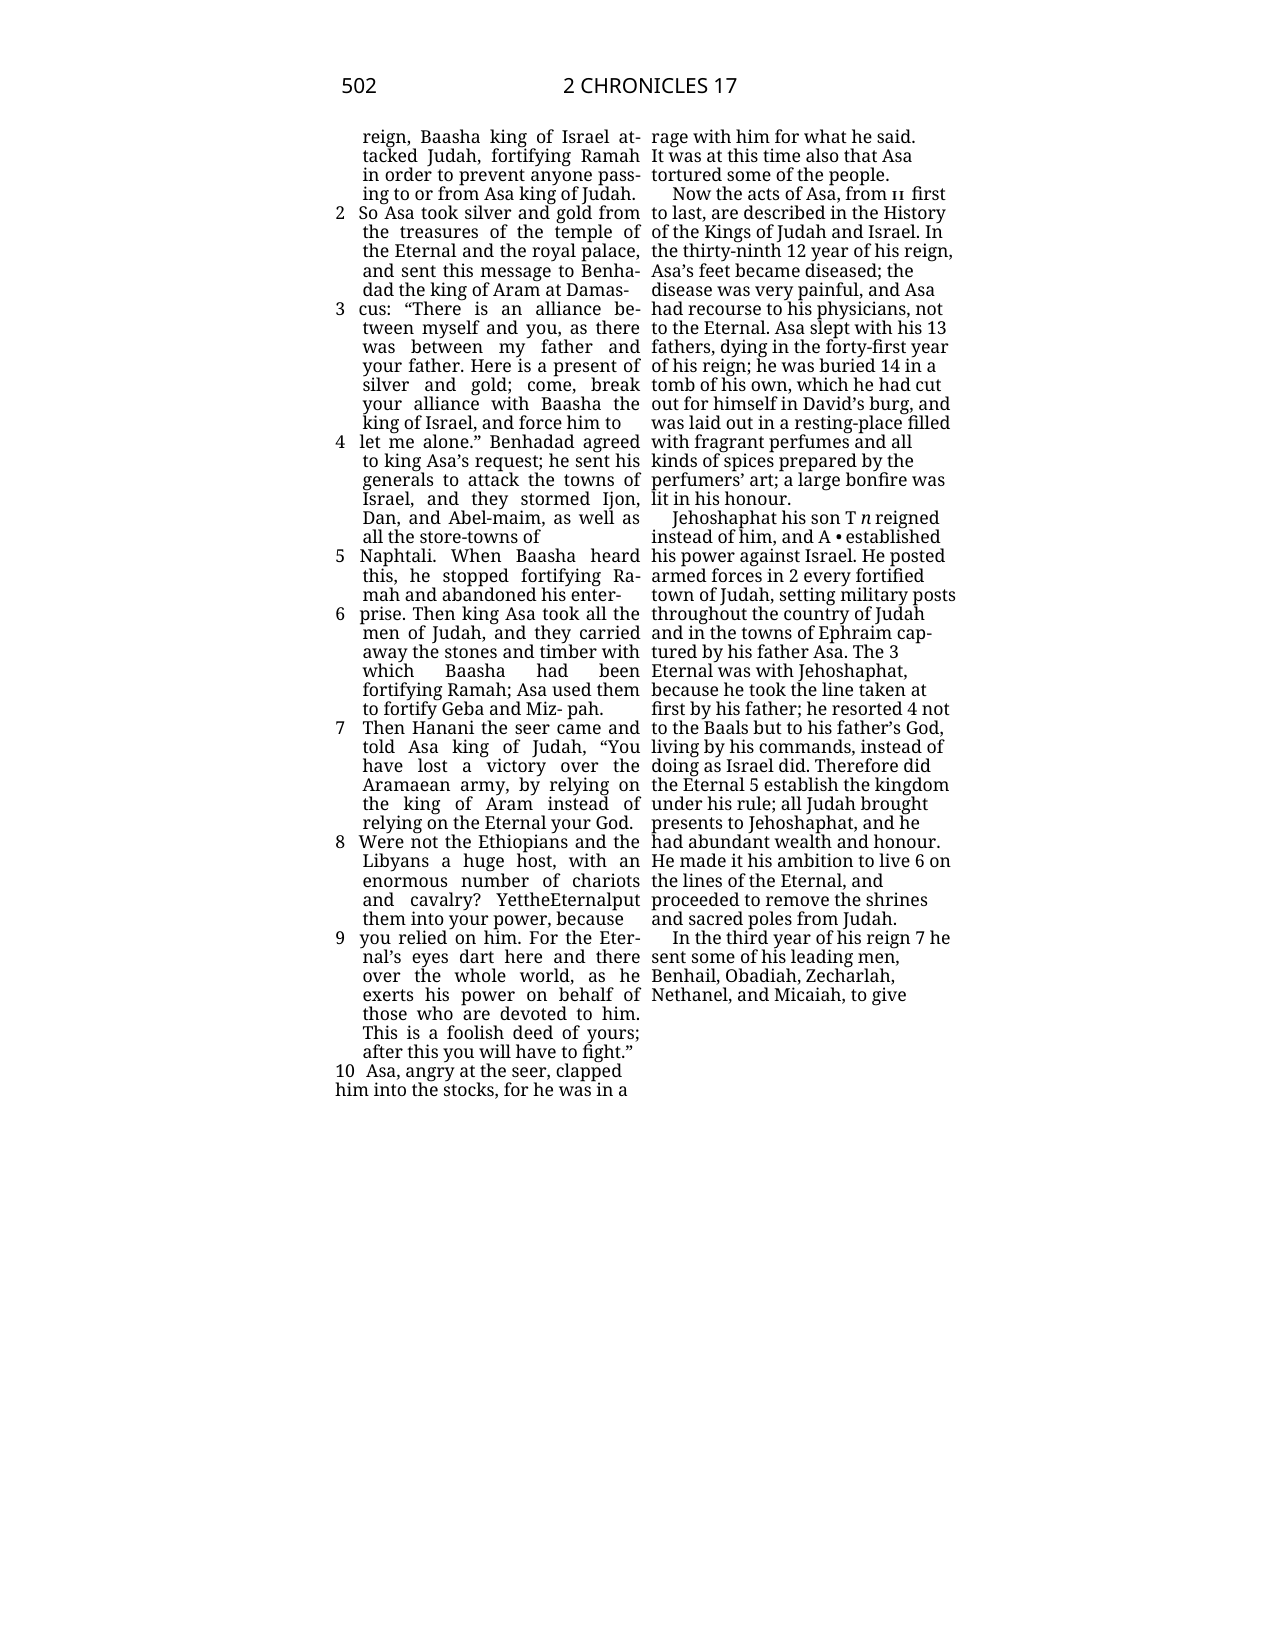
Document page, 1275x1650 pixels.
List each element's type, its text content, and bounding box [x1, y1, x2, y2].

text reign, Baasha king of Israel at­tacked Judah, fortifying Ramah in order to prevent anyone pass­ing to or from Asa king of Judah. [362, 128, 641, 204]
text It was at this time also that Asa tortured some of the people. [651, 147, 956, 186]
text In the third year of his reign 7 he sent some of his leading men, Benhail, Obadiah, Zecharlah, Nethanel, and Micaiah, to give [651, 929, 956, 1005]
list you relied on him. For the Eter­nal’s eyes dart here and there over the whole world, as he exerts his power on behalf of those who are devoted to him. This is a foolish deed of yours; after this you will have to fight.” [335, 929, 641, 1062]
text Now the acts of Asa, from II first to last, are described in the History of the Kings of Judah and Israel. In the thirty-ninth 12 year of his reign, Asa’s feet be­came diseased; the disease was very painful, and Asa had re­course to his physicians, not to the Eternal. Asa slept with his 13 fathers, dying in the forty-first year of his reign; he was buried 14 in a tomb of his own, which he had cut out for himself in Da­vid’s burg, and was laid out in a resting-place filled with fra­grant perfumes and all kinds of spices prepared by the perfum­ers’ art; a large bonfire was lit in his honour. [651, 186, 956, 509]
list Asa, angry at the seer, clapped [335, 1062, 641, 1081]
list let me alone.” Benhadad agreed to king Asa’s request; he sent his generals to attack the towns of Israel, and they stormed Ijon, Dan, and Abel-maim, as well as all the store-towns of [335, 433, 641, 548]
list prise. Then king Asa took all the men of Judah, and they car­ried away the stones and timber with which Baasha had been fortifying Ramah; Asa used them to fortify Geba and Miz- pah. [335, 605, 641, 719]
list cus: “There is an alliance be­tween myself and you, as there was between my father and your father. Here is a present of silver and gold; come, break your alliance with Baasha the king of Israel, and force him to [335, 300, 641, 433]
list Were not the Ethiopians and the Libyans a huge host, with an enormous number of chariots and cavalry? YettheEternalput them into your power, because [335, 834, 641, 929]
list So Asa took silver and gold from the treasures of the temple of the Eternal and the royal palace, and sent this message to Benha- dad the king of Aram at Damas- [335, 204, 641, 300]
text rage with him for what he said. [651, 128, 956, 147]
list Naphtali. When Baasha heard this, he stopped fortifying Ra­mah and abandoned his enter- [335, 548, 641, 605]
list Then Hanani the seer came and told Asa king of Judah, “You have lost a victory over the Aramaean army, by relying on the king of Aram instead of relying on the Eternal your God. [335, 719, 641, 834]
text him into the stocks, for he was in a [335, 1081, 641, 1101]
text Jehoshaphat his son T n reigned instead of him, and A • established his power against Is­rael. He posted armed forces in 2 every fortified town of Judah, setting military posts through­out the country of Judah and in the towns of Ephraim cap­tured by his father Asa. The 3 Eternal was with Jehoshaphat, because he took the line taken at first by his father; he resorted 4 not to the Baals but to his fa­ther’s God, living by his com­mands, instead of doing as Israel did. Therefore did the Eternal 5 establish the kingdom under his rule; all Judah brought presents to Jehoshaphat, and he had abundant wealth and honour. [651, 509, 956, 853]
text He made it his ambition to live 6 on the lines of the Eternal, and proceeded to remove the shrines and sacred poles from Judah. [651, 853, 956, 929]
